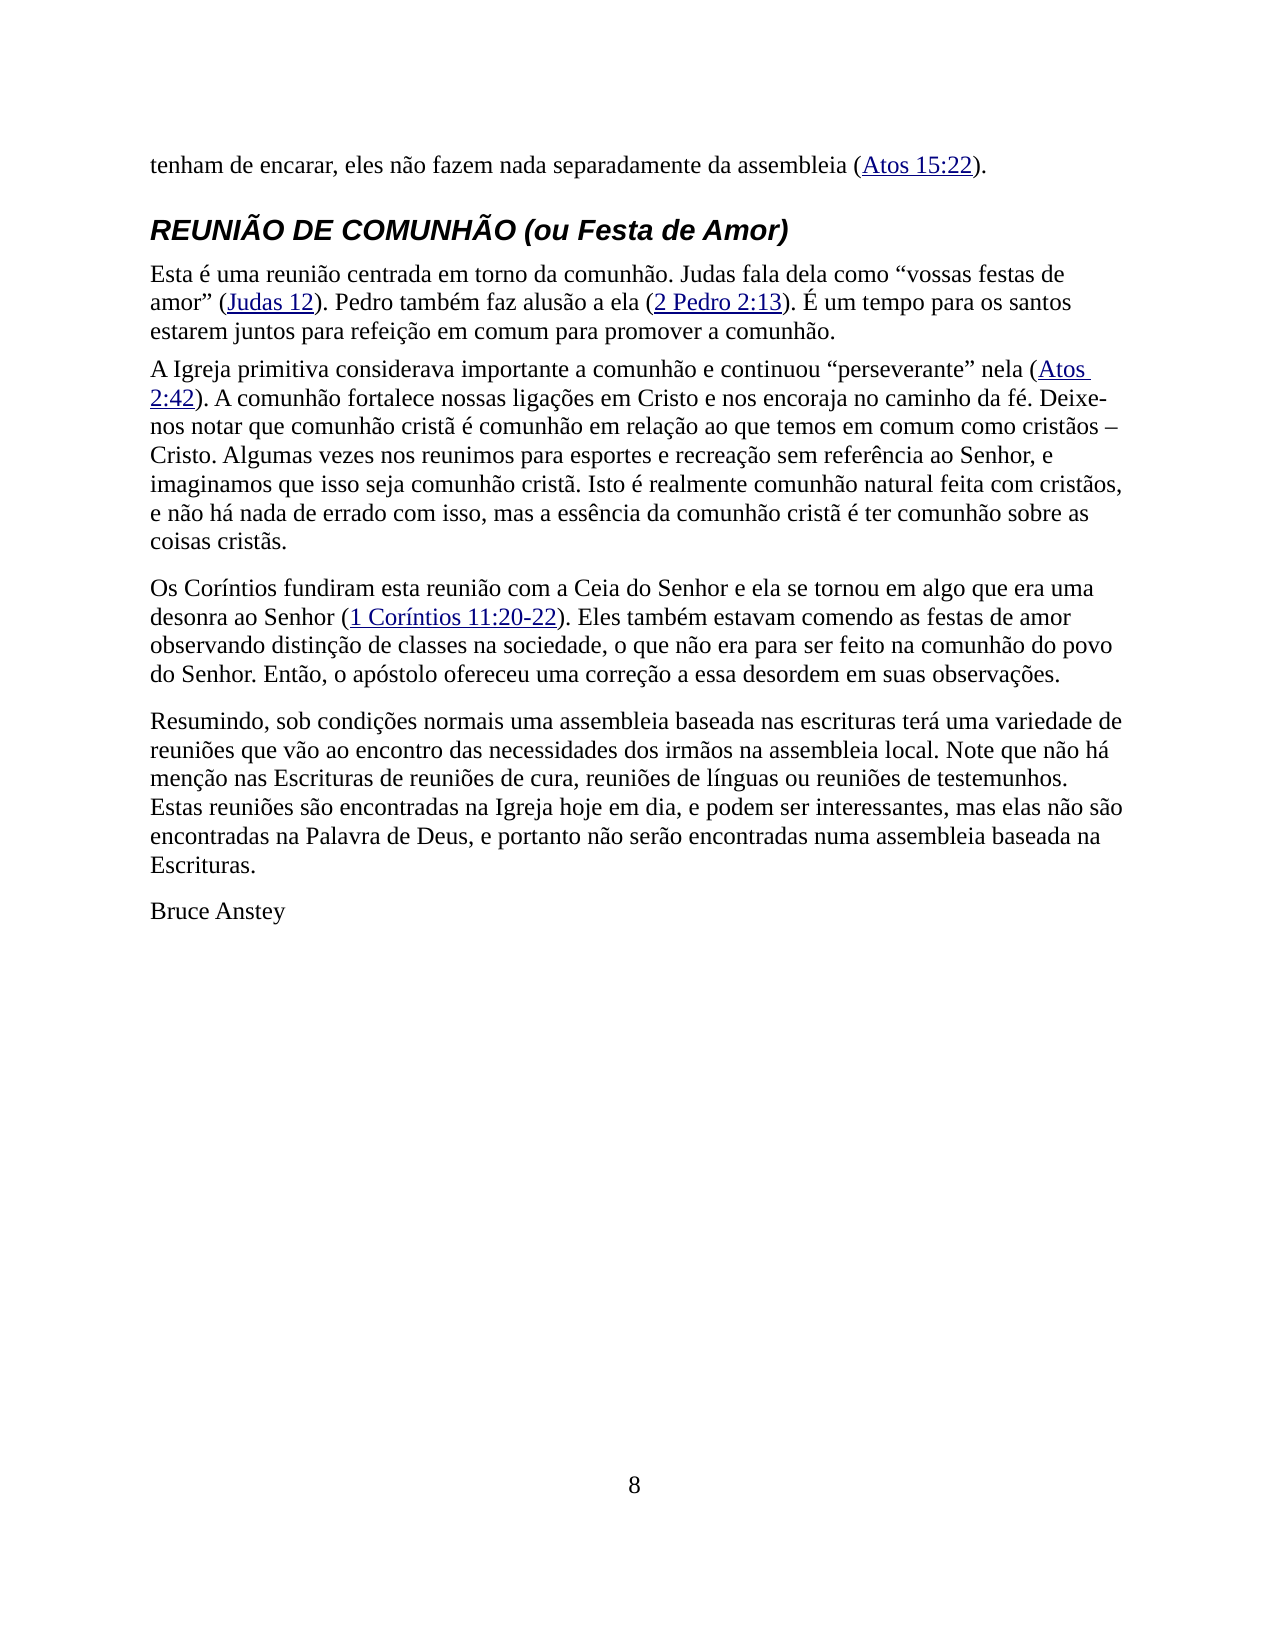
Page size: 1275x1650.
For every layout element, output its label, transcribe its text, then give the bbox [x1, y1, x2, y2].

subtitle REUNIÃO DE COMUNHÃO (ou Festa de Amor) [150, 213, 1125, 246]
text Os Coríntios fundiram esta reunião com a Ceia do Senhor e ela se tornou em algo que era uma desonra ao Senhor (1 Coríntios 11:20-22). Eles também estavam comendo as festas de amor observando distinção de classes na sociedade, o que não era para ser feito na comunhão do povo do Senhor. Então, o apóstolo ofereceu uma correção a essa desordem em suas observações. [150, 573, 1125, 688]
text Resumindo, sob condições normais uma assembleia baseada nas escrituras terá uma variedade de reuniões que vão ao encontro das necessidades dos irmãos na assembleia local. Note que não há menção nas Escrituras de reuniões de cura, reuniões de línguas ou reuniões de testemunhos. Estas reuniões são encontradas na Igreja hoje em dia, e podem ser interessantes, mas elas não são encontradas na Palavra de Deus, e portanto não serão encontradas numa assembleia baseada na Escrituras. [150, 706, 1125, 878]
text tenham de encarar, eles não fazem nada separadamente da assembleia (Atos 15:22). [150, 150, 1125, 179]
text A Igreja primitiva considerava importante a comunhão e continuou “perseverante” nela (Atos 2:42). A comunhão fortalece nossas ligações em Cristo e nos encoraja no caminho da fé. Deixe-nos notar que comunhão cristã é comunhão em relação ao que temos em comum como cristãos – Cristo. Algumas vezes nos reunimos para esportes e recreação sem referência ao Senhor, e imaginamos que isso seja comunhão cristã. Isto é realmente comunhão natural feita com cristãos, e não há nada de errado com isso, mas a essência da comunhão cristã é ter comunhão sobre as coisas cristãs. [150, 354, 1125, 555]
text Bruce Anstey [150, 896, 1125, 925]
text Esta é uma reunião centrada em torno da comunhão. Judas fala dela como “vossas festas de amor” (Judas 12). Pedro também faz alusão a ela (2 Pedro 2:13). É um tempo para os santos estarem juntos para refeição em comum para promover a comunhão. [150, 259, 1125, 345]
